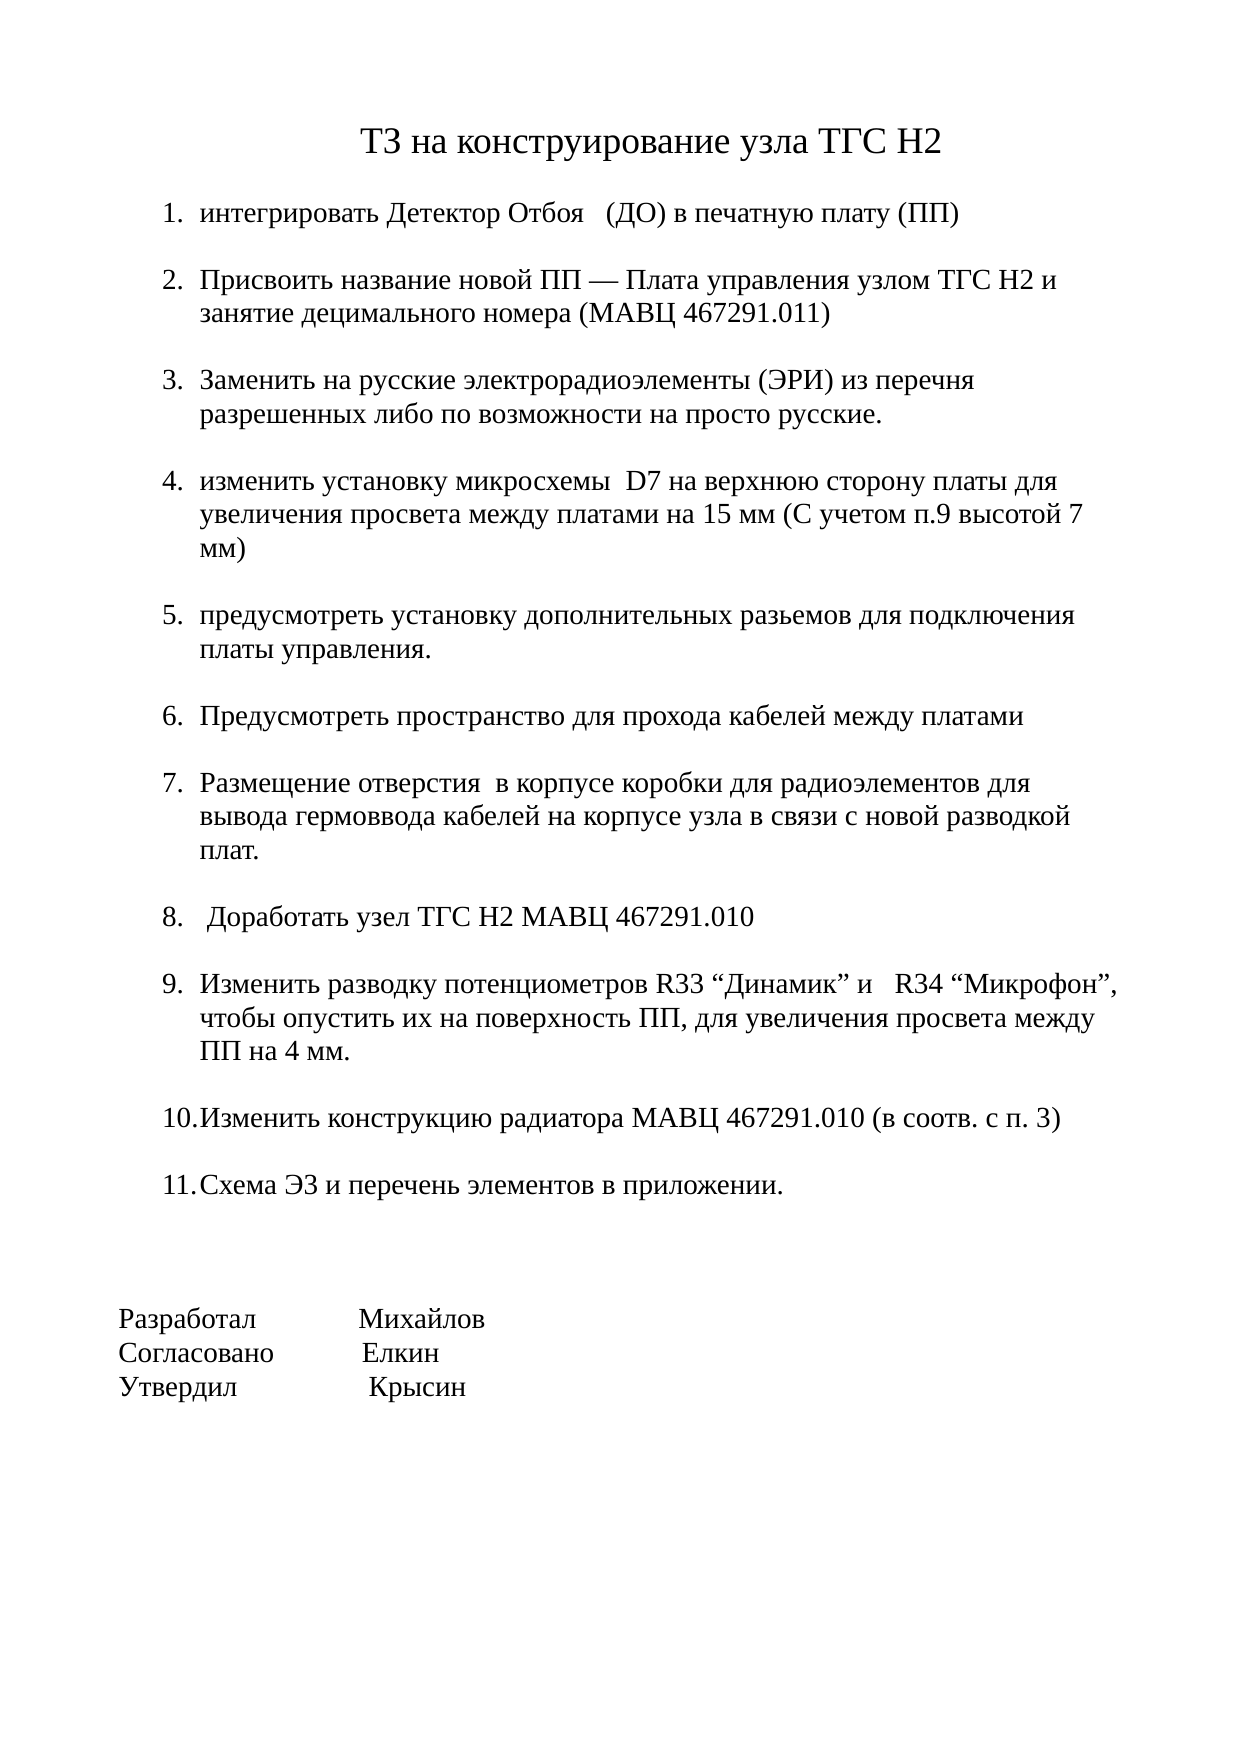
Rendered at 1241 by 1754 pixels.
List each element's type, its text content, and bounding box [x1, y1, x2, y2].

list Присвоить название новой ПП — Плата управления узлом ТГС Н2 и занятие децимального номера (МАВЦ 467291.011) [162, 262, 1122, 329]
list Размещение отверстия в корпусе коробки для радиоэлементов для вывода гермоввода кабелей на корпусе узла в связи с новой разводкой плат. [162, 765, 1122, 866]
list Изменить конструкцию радиатора МАВЦ 467291.010 (в соотв. с п. 3) [162, 1100, 1122, 1134]
list Заменить на русские электрорадиоэлементы (ЭРИ) из перечня разрешенных либо по возможности на просто русские. [162, 362, 1122, 429]
text ТЗ на конструирование узла ТГС Н2 [179, 118, 1122, 161]
list Схема Э3 и перечень элементов в приложении. [162, 1167, 1122, 1201]
list интегрировать Детектор Отбоя (ДО) в печатную плату (ПП) [162, 195, 1122, 228]
text Согласовано Елкин [118, 1335, 1122, 1369]
text Утвердил Крысин [118, 1369, 1122, 1402]
list изменить установку микросхемы D7 на верхнюю сторону платы для увеличения просвета между платами на 15 мм (С учетом п.9 высотой 7 мм) [162, 463, 1122, 564]
list Предусмотреть пространство для прохода кабелей между платами [162, 698, 1122, 731]
list Доработать узел ТГС Н2 МАВЦ 467291.010 [162, 899, 1122, 933]
list Изменить разводку потенциометров R33 “Динамик” и R34 “Микрофон”, чтобы опустить их на поверхность ПП, для увеличения просвета между ПП на 4 мм. [162, 966, 1122, 1067]
text Разработал Михайлов [118, 1302, 1122, 1335]
list предусмотреть установку дополнительных разьемов для подключения платы управления. [162, 597, 1122, 664]
